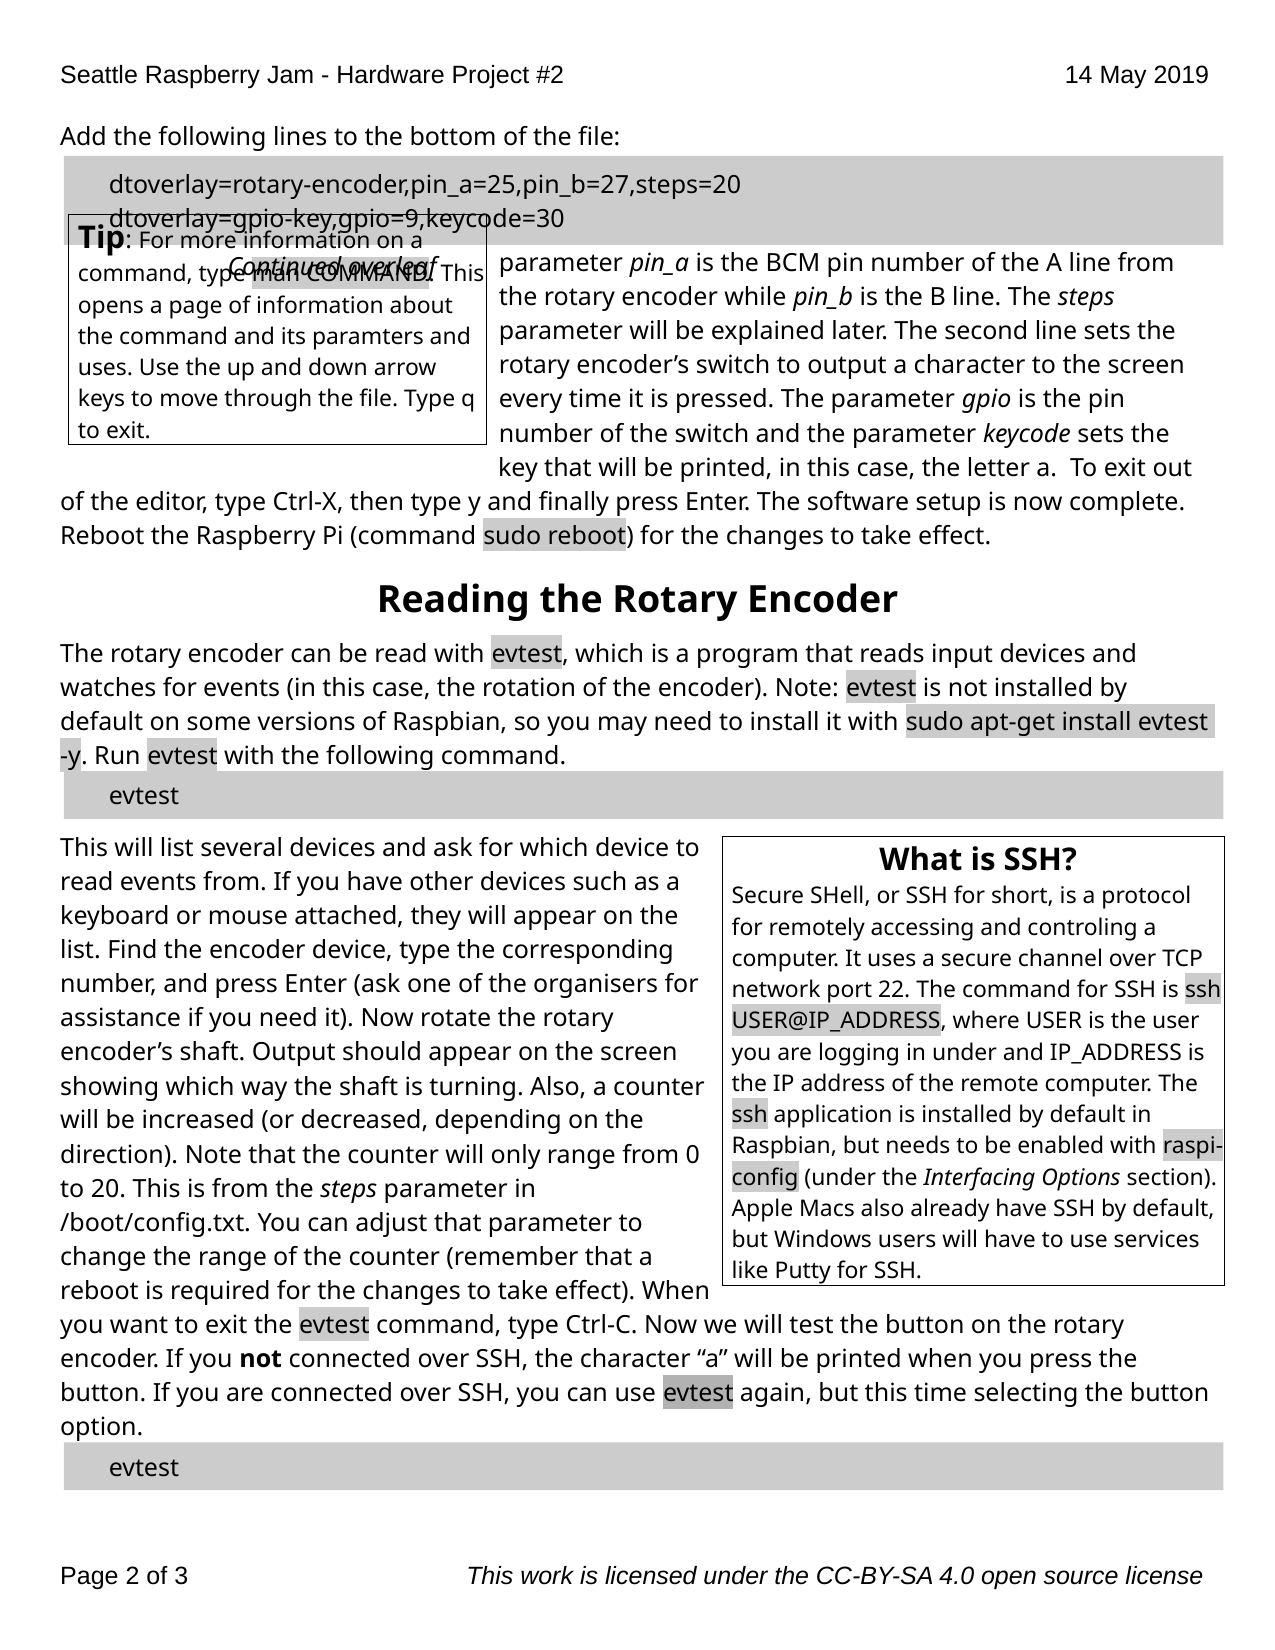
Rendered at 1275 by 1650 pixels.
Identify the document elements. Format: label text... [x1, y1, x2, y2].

text The rotary encoder can be read with evtest, which is a program that reads input devices and watches for events (in this case, the rotation of the encoder). Note: evtest is not installed by default on some versions of Raspbian, so you may need to install it with sudo apt-get install evtest -y. Run evtest with the following command. [60, 635, 1215, 772]
subtitle Reading the Rotary Encoder [60, 572, 1215, 623]
text The first line sets up the rotary encoder overlay. The parameter pin_a is the BCM pin number of the A line from the rotary encoder while pin_b is the B line. The steps parameter will be explained later. The second line sets the rotary encoder’s switch to output a character to the screen every time it is pressed. The parameter gpio is the pin number of the switch and the parameter keycode sets the key that will be printed, in this case, the letter a. To exit out of the editor, type Ctrl-X, then type y and finally press Enter. The software setup is now complete. Reboot the Raspberry Pi (command sudo reboot) for the changes to take effect. [60, 211, 1215, 551]
text Add the following lines to the bottom of the file: [60, 119, 1215, 153]
text This will list several devices and ask for which device to read events from. If you have other devices such as a keyboard or mouse attached, they will appear on the list. Find the encoder device, type the corresponding number, and press Enter (ask one of the organisers for assistance if you need it). Now rotate the rotary encoder’s shaft. Output should appear on the screen showing which way the shaft is turning. Also, a counter will be increased (or decreased, depending on the direction). Note that the counter will only range from 0 to 20. This is from the steps parameter in /boot/config.txt. You can adjust that parameter to change the range of the counter (remember that a reboot is required for the changes to take effect). When you want to exit the evtest command, type Ctrl-C. Now we will test the button on the rotary encoder. If you not connected over SSH, the character “a” will be printed when you press the button. If you are connected over SSH, you can use evtest again, but this time selecting the button option. [60, 830, 1215, 1443]
